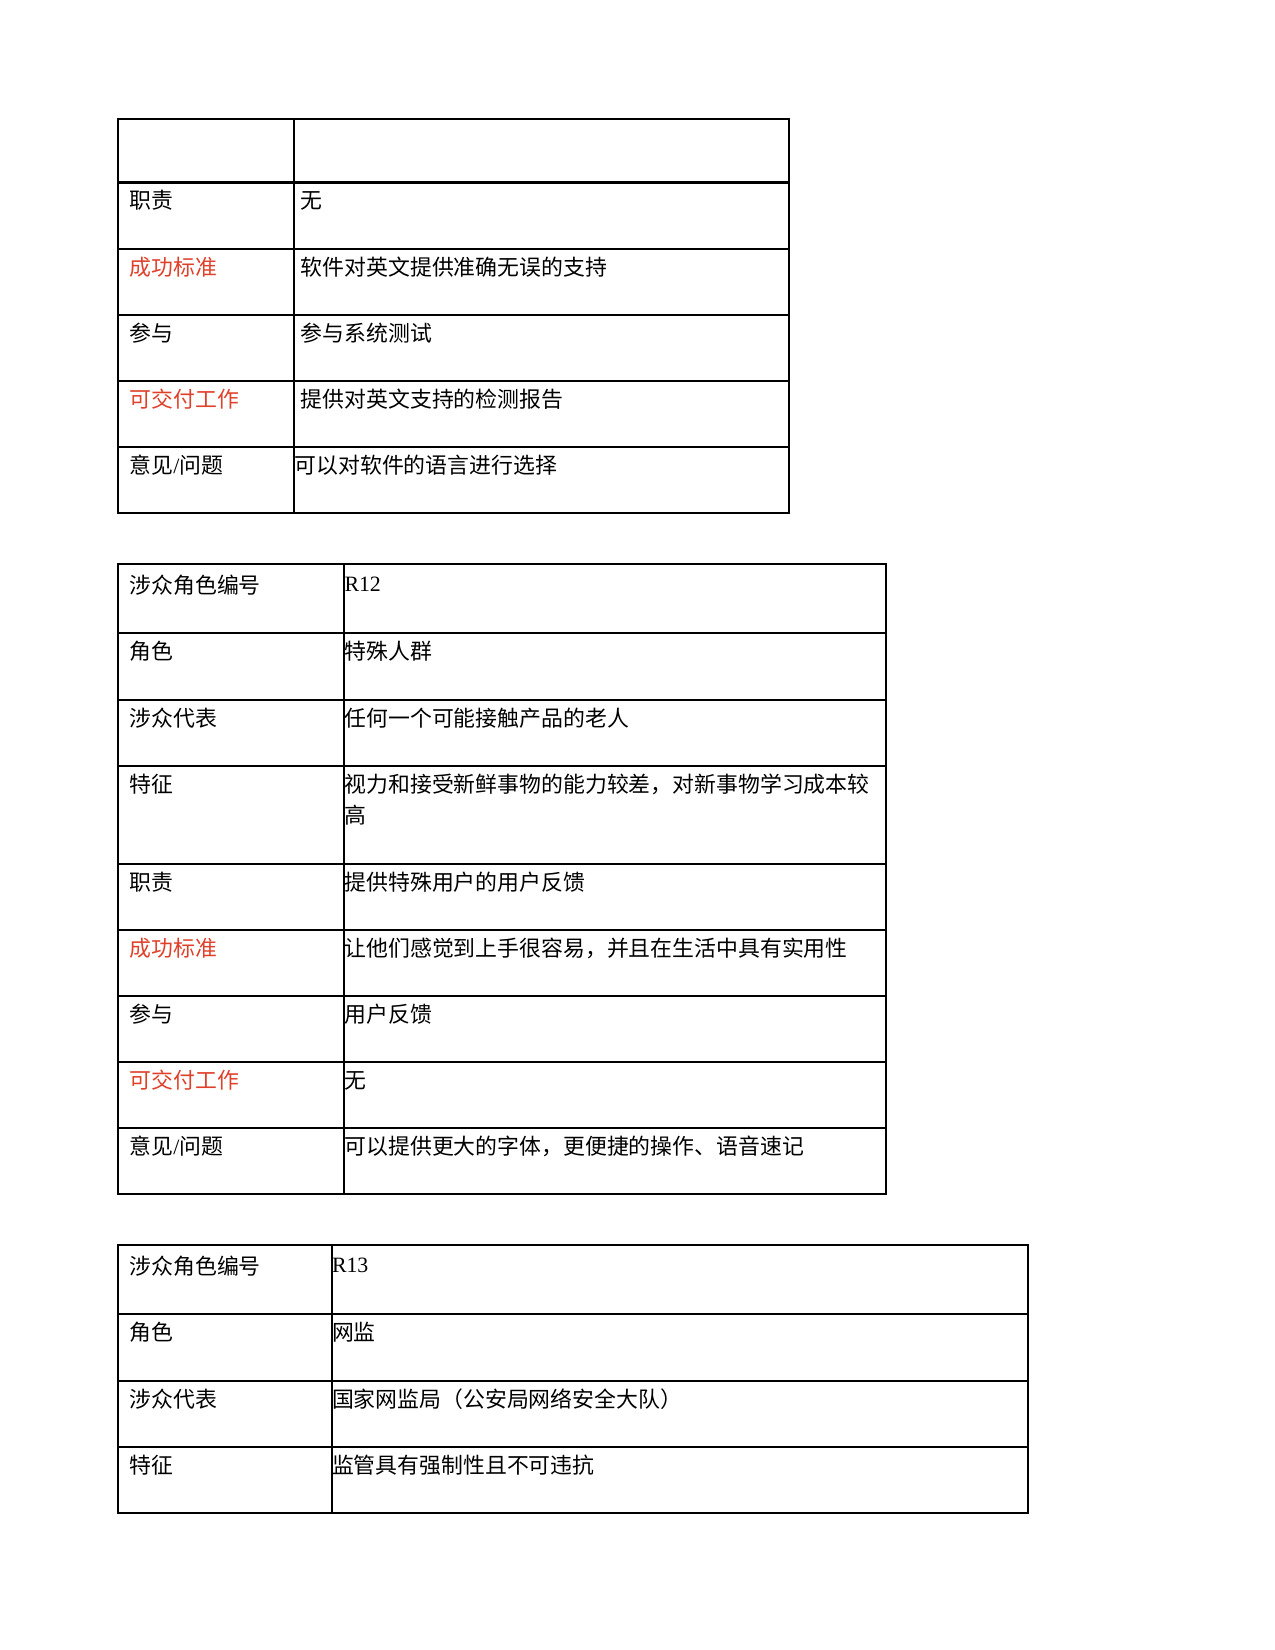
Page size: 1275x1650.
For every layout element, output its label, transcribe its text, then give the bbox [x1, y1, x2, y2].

table_cell 参与系统测试 [295, 316, 788, 380]
table_cell 可交付工作 [119, 1063, 343, 1127]
table_cell 成功标准 [119, 250, 293, 314]
table_cell 提供对英文支持的检测报告 [295, 382, 788, 446]
table_cell 涉众代表 [119, 1382, 331, 1446]
table_cell [295, 120, 788, 181]
table_cell 提供特殊用户的用户反馈 [345, 865, 885, 928]
table_cell 意见/问题 [119, 448, 293, 512]
table_header 涉众角色编号 [119, 1246, 331, 1313]
table_cell 国家网监局（公安局网络安全大队） [333, 1382, 1027, 1446]
table_header R13 [333, 1246, 1027, 1313]
table_cell [119, 120, 293, 181]
table_cell 可以对软件的语言进行选择 [295, 448, 788, 512]
table_cell 网监 [333, 1315, 1027, 1379]
table_header R12 [345, 565, 885, 632]
table_cell 特殊人群 [345, 634, 885, 698]
table_cell 涉众代表 [119, 701, 343, 764]
table_cell 让他们感觉到上手很容易，并且在生活中具有实用性 [345, 931, 885, 995]
table_cell 特征 [119, 1448, 331, 1512]
table_cell 可以提供更大的字体，更便捷的操作、语音速记 [345, 1129, 885, 1193]
table_cell 无 [295, 184, 788, 247]
table_header 涉众角色编号 [119, 565, 343, 632]
table_cell 无 [345, 1063, 885, 1127]
table_cell 特征 [119, 767, 343, 862]
table_cell 意见/问题 [119, 1129, 343, 1193]
table_cell 成功标准 [119, 931, 343, 995]
table_cell 参与 [119, 316, 293, 380]
table_cell 角色 [119, 634, 343, 698]
table_cell 可交付工作 [119, 382, 293, 446]
table_cell 视力和接受新鲜事物的能力较差，对新事物学习成本较高 [345, 767, 885, 862]
table_cell 职责 [119, 865, 343, 928]
table_cell 用户反馈 [345, 997, 885, 1061]
table_cell 软件对英文提供准确无误的支持 [295, 250, 788, 314]
table_cell 角色 [119, 1315, 331, 1379]
table_cell 监管具有强制性且不可违抗 [333, 1448, 1027, 1512]
table_cell 职责 [119, 184, 293, 247]
table_cell 参与 [119, 997, 343, 1061]
table_cell 任何一个可能接触产品的老人 [345, 701, 885, 764]
